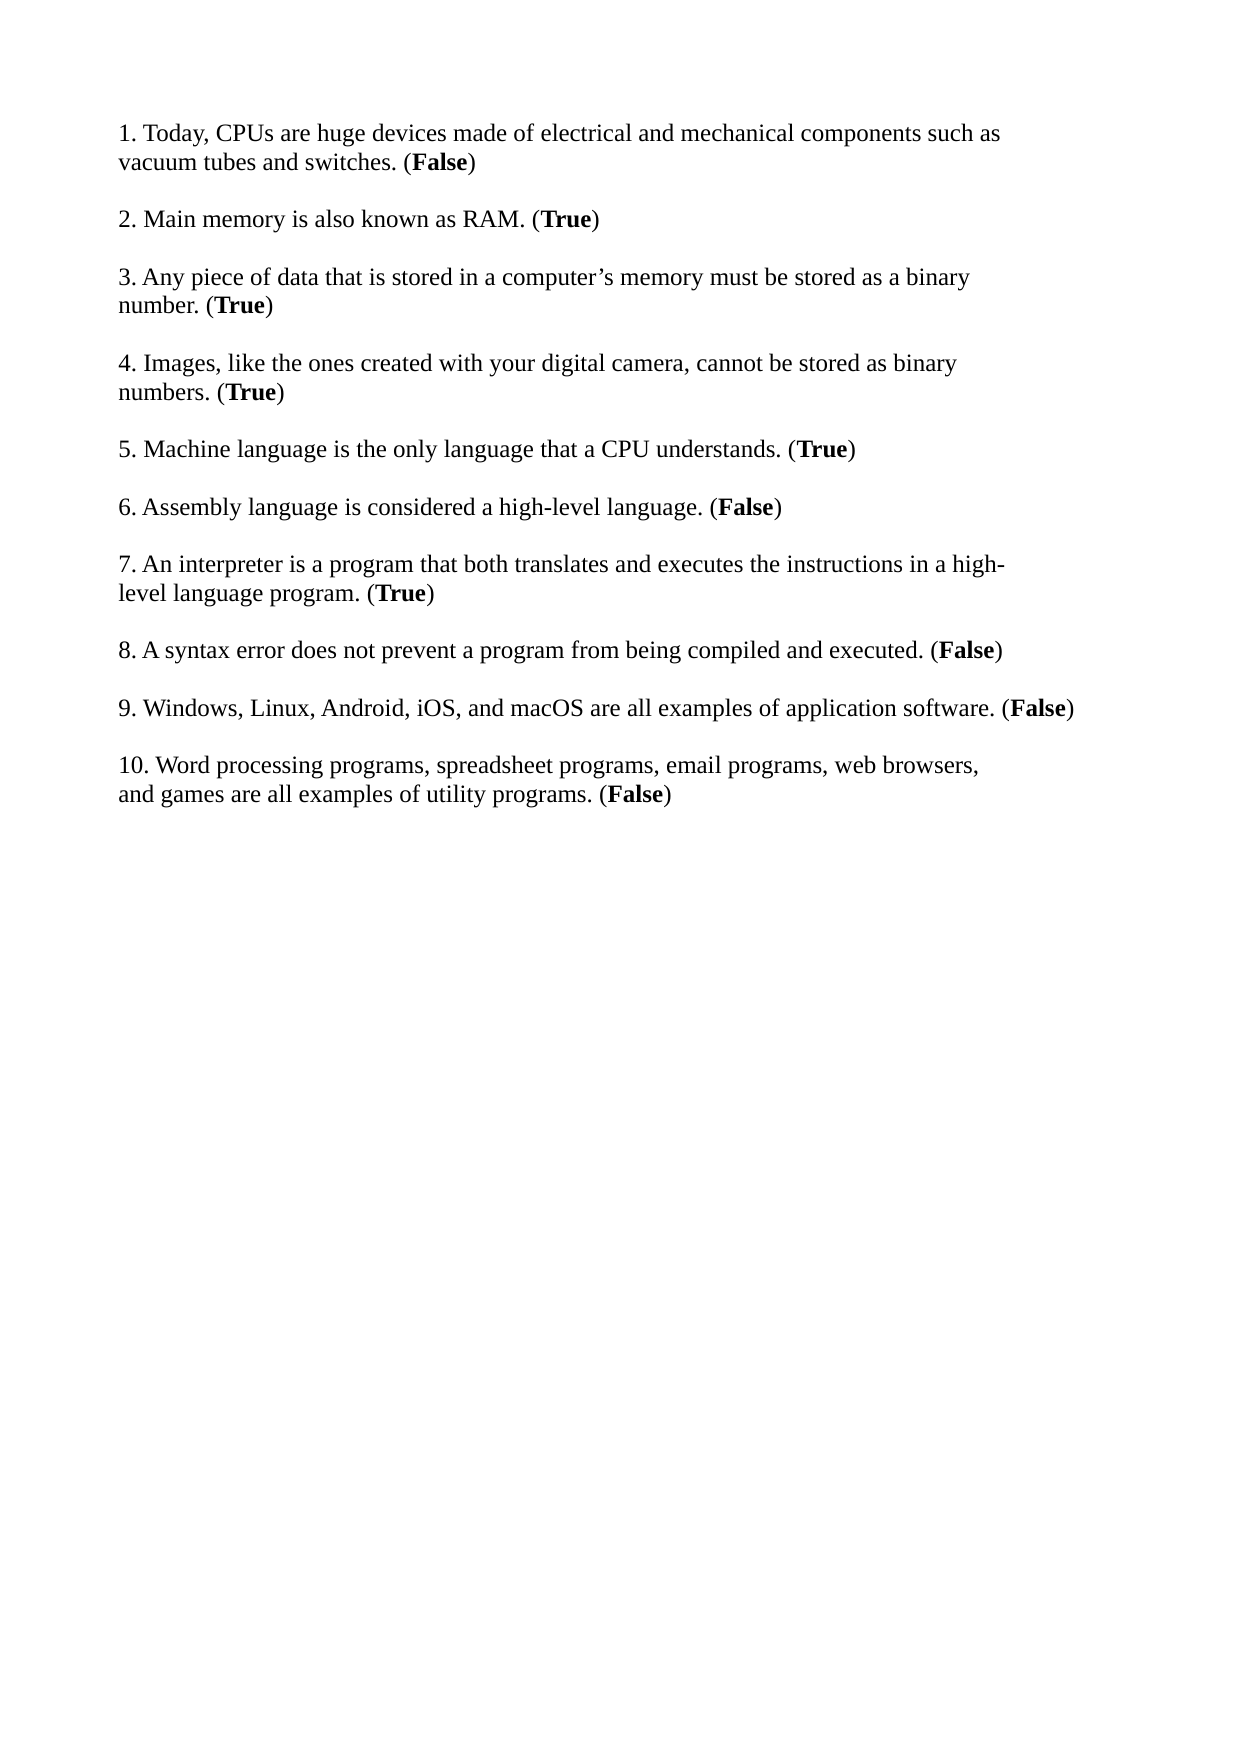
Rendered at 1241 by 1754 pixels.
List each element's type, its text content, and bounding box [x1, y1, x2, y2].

text 1. Today, CPUs are huge devices made of electrical and mechanical components such as [118, 118, 1122, 147]
text 9. Windows, Linux, Android, iOS, and macOS are all examples of application software. (False) [118, 693, 1122, 722]
text 5. Machine language is the only language that a CPU understands. (True) [118, 434, 1122, 463]
text 6. Assembly language is considered a high-level language. (False) [118, 492, 1122, 521]
text 10. Word processing programs, spreadsheet programs, email programs, web browsers, [118, 751, 1122, 779]
text 8. A syntax error does not prevent a program from being compiled and executed. (False) [118, 636, 1122, 664]
text level language program. (True) [118, 578, 1122, 607]
text vacuum tubes and switches. (False) [118, 147, 1122, 176]
text numbers. (True) [118, 377, 1122, 406]
text number. (True) [118, 291, 1122, 319]
text 7. An interpreter is a program that both translates and executes the instructions in a high- [118, 549, 1122, 578]
text 4. Images, like the ones created with your digital camera, cannot be stored as binary [118, 348, 1122, 377]
text 2. Main memory is also known as RAM. (True) [118, 204, 1122, 233]
text and games are all examples of utility programs. (False) [118, 779, 1122, 808]
text 3. Any piece of data that is stored in a computer’s memory must be stored as a binary [118, 262, 1122, 291]
